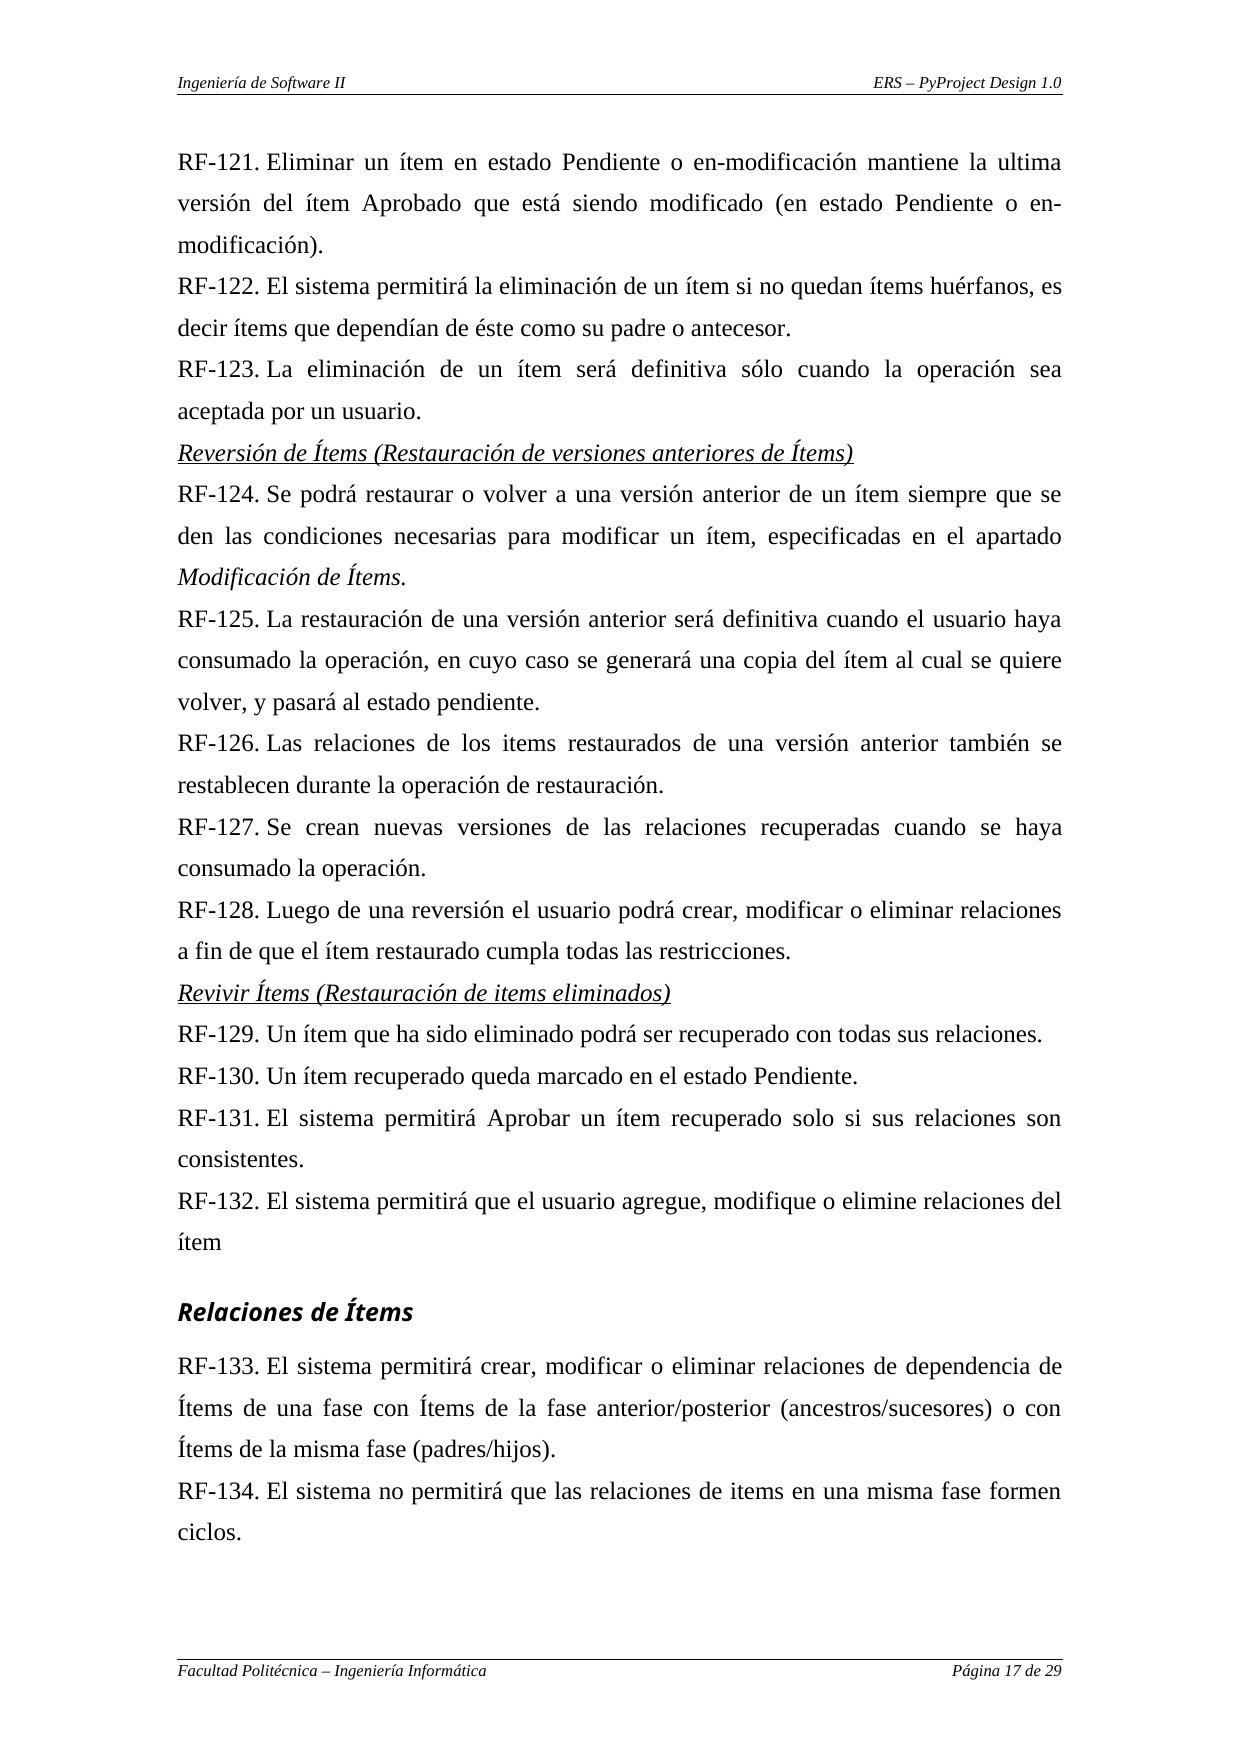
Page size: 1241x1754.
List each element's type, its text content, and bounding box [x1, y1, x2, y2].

list Un ítem recuperado queda marcado en el estado Pendiente. [177, 1062, 1063, 1090]
list El sistema permitirá la eliminación de un ítem si no quedan ítems huérfanos, es decir ítems que dependían de éste como su padre o antecesor. [177, 272, 1063, 342]
list Se podrá restaurar o volver a una versión anterior de un ítem siempre que se den las condiciones necesarias para modificar un ítem, especificadas en el apartado Modificación de Ítems. [177, 480, 1063, 591]
list El sistema permitirá que el usuario agregue, modifique o elimine relaciones del ítem [177, 1187, 1063, 1256]
list Revivir Ítems (Restauración de items eliminados) [177, 979, 1063, 1007]
list Se crean nuevas versiones de las relaciones recuperadas cuando se haya consumado la operación. [177, 813, 1063, 882]
list El sistema permitirá Aprobar un ítem recuperado solo si sus relaciones son consistentes. [177, 1104, 1063, 1173]
list El sistema permitirá crear, modificar o eliminar relaciones de dependencia de Ítems de una fase con Ítems de la fase anterior/posterior (ancestros/sucesores) o con Ítems de la misma fase (padres/hijos). [177, 1352, 1063, 1463]
subtitle Relaciones de Ítems [177, 1295, 1063, 1329]
list El sistema no permitirá que las relaciones de items en una misma fase formen ciclos. [177, 1477, 1063, 1546]
list La eliminación de un ítem será definitiva sólo cuando la operación sea aceptada por un usuario. [177, 356, 1063, 425]
list Luego de una reversión el usuario podrá crear, modificar o eliminar relaciones a fin de que el ítem restaurado cumpla todas las restricciones. [177, 896, 1063, 965]
list Reversión de Ítems (Restauración de versiones anteriores de Ítems) [177, 439, 1063, 466]
list Eliminar un ítem en estado Pendiente o en-modificación mantiene la ultima versión del ítem Aprobado que está siendo modificado (en estado Pendiente o en-modificación). [177, 148, 1063, 258]
list Las relaciones de los items restaurados de una versión anterior también se restablecen durante la operación de restauración. [177, 729, 1063, 799]
list La restauración de una versión anterior será definitiva cuando el usuario haya consumado la operación, en cuyo caso se generará una copia del ítem al cual se quiere volver, y pasará al estado pendiente. [177, 605, 1063, 716]
list Un ítem que ha sido eliminado podrá ser recuperado con todas sus relaciones. [177, 1021, 1063, 1048]
